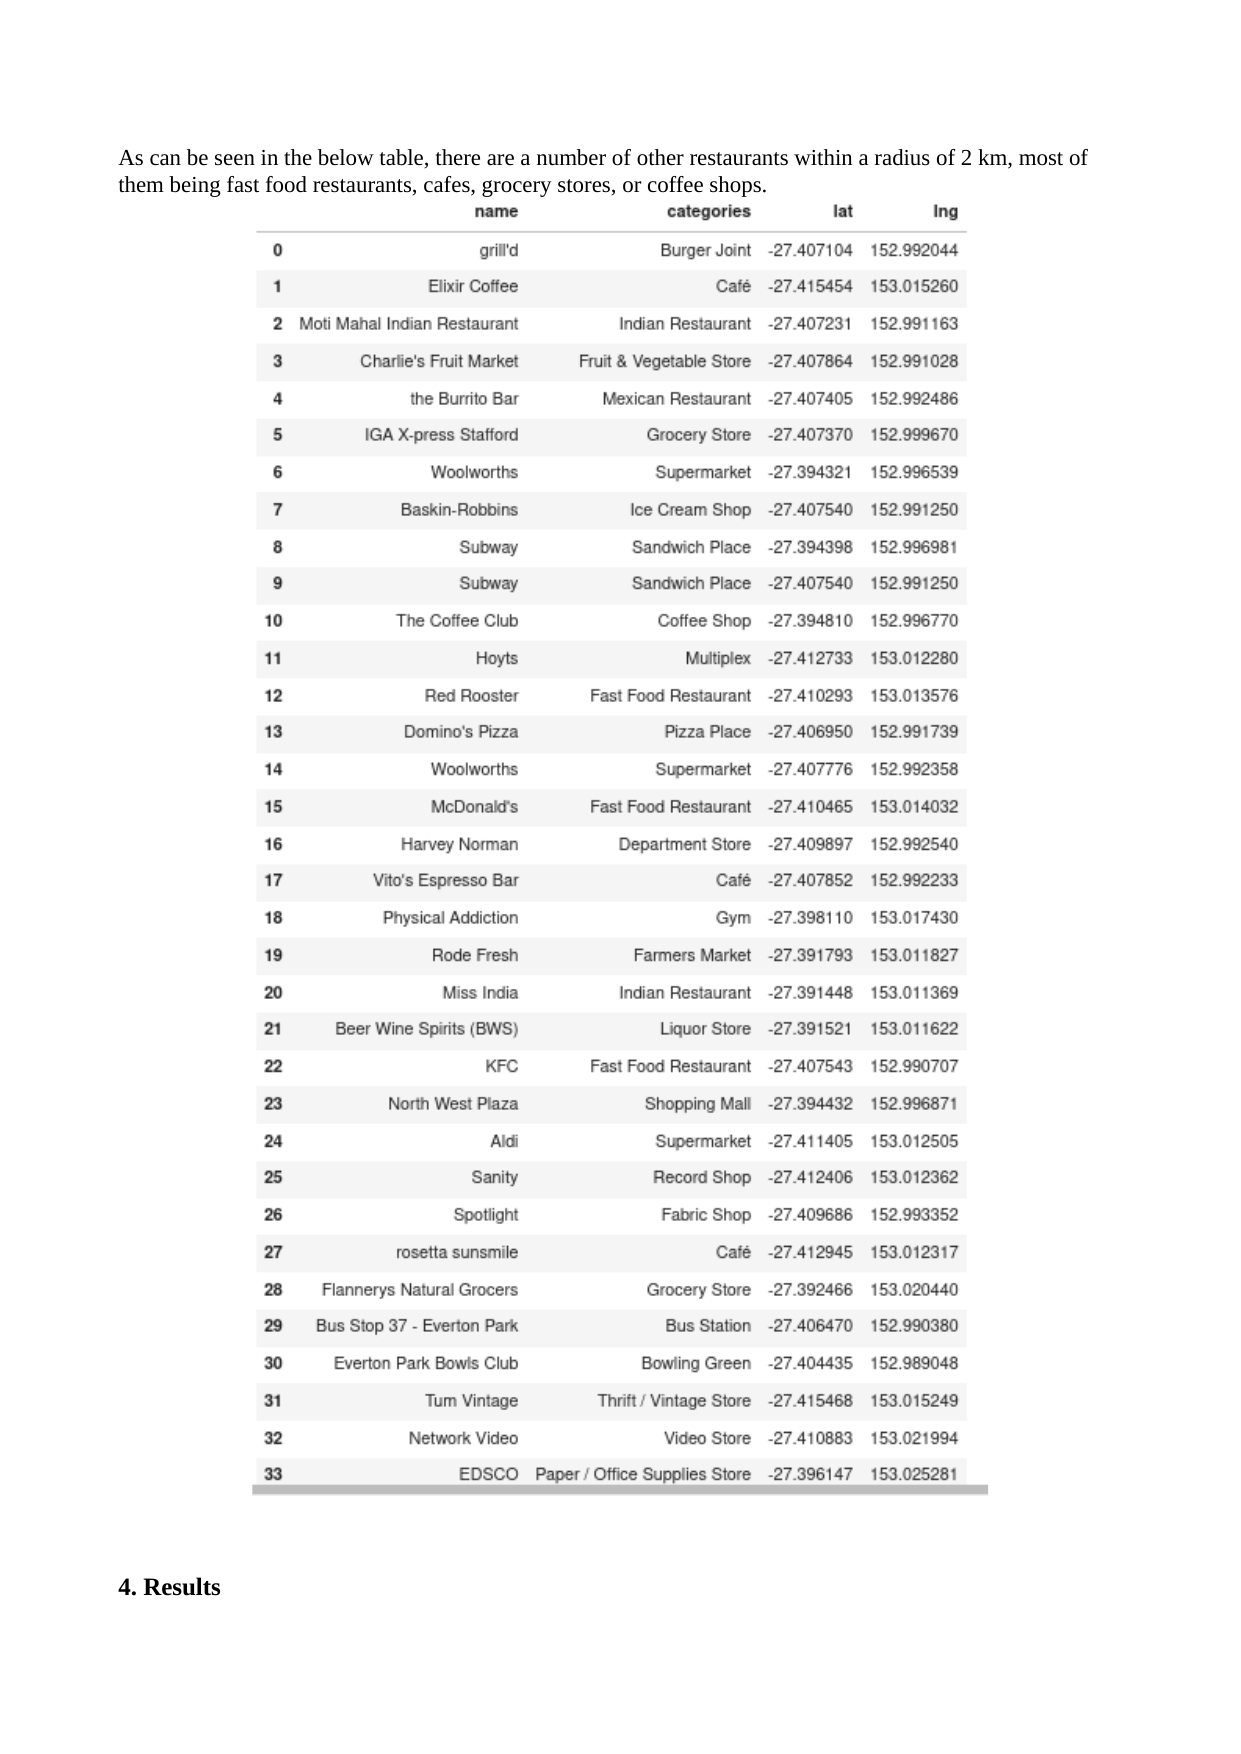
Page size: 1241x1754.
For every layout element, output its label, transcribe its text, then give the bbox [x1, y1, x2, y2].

text 4. Results [118, 1572, 1122, 1601]
picture [252, 197, 989, 1496]
text As can be seen in the below table, there are a number of other restaurants within a radius of 2 km, most of them being fast food restaurants, cafes, grocery stores, or coffee shops. [118, 144, 1122, 197]
